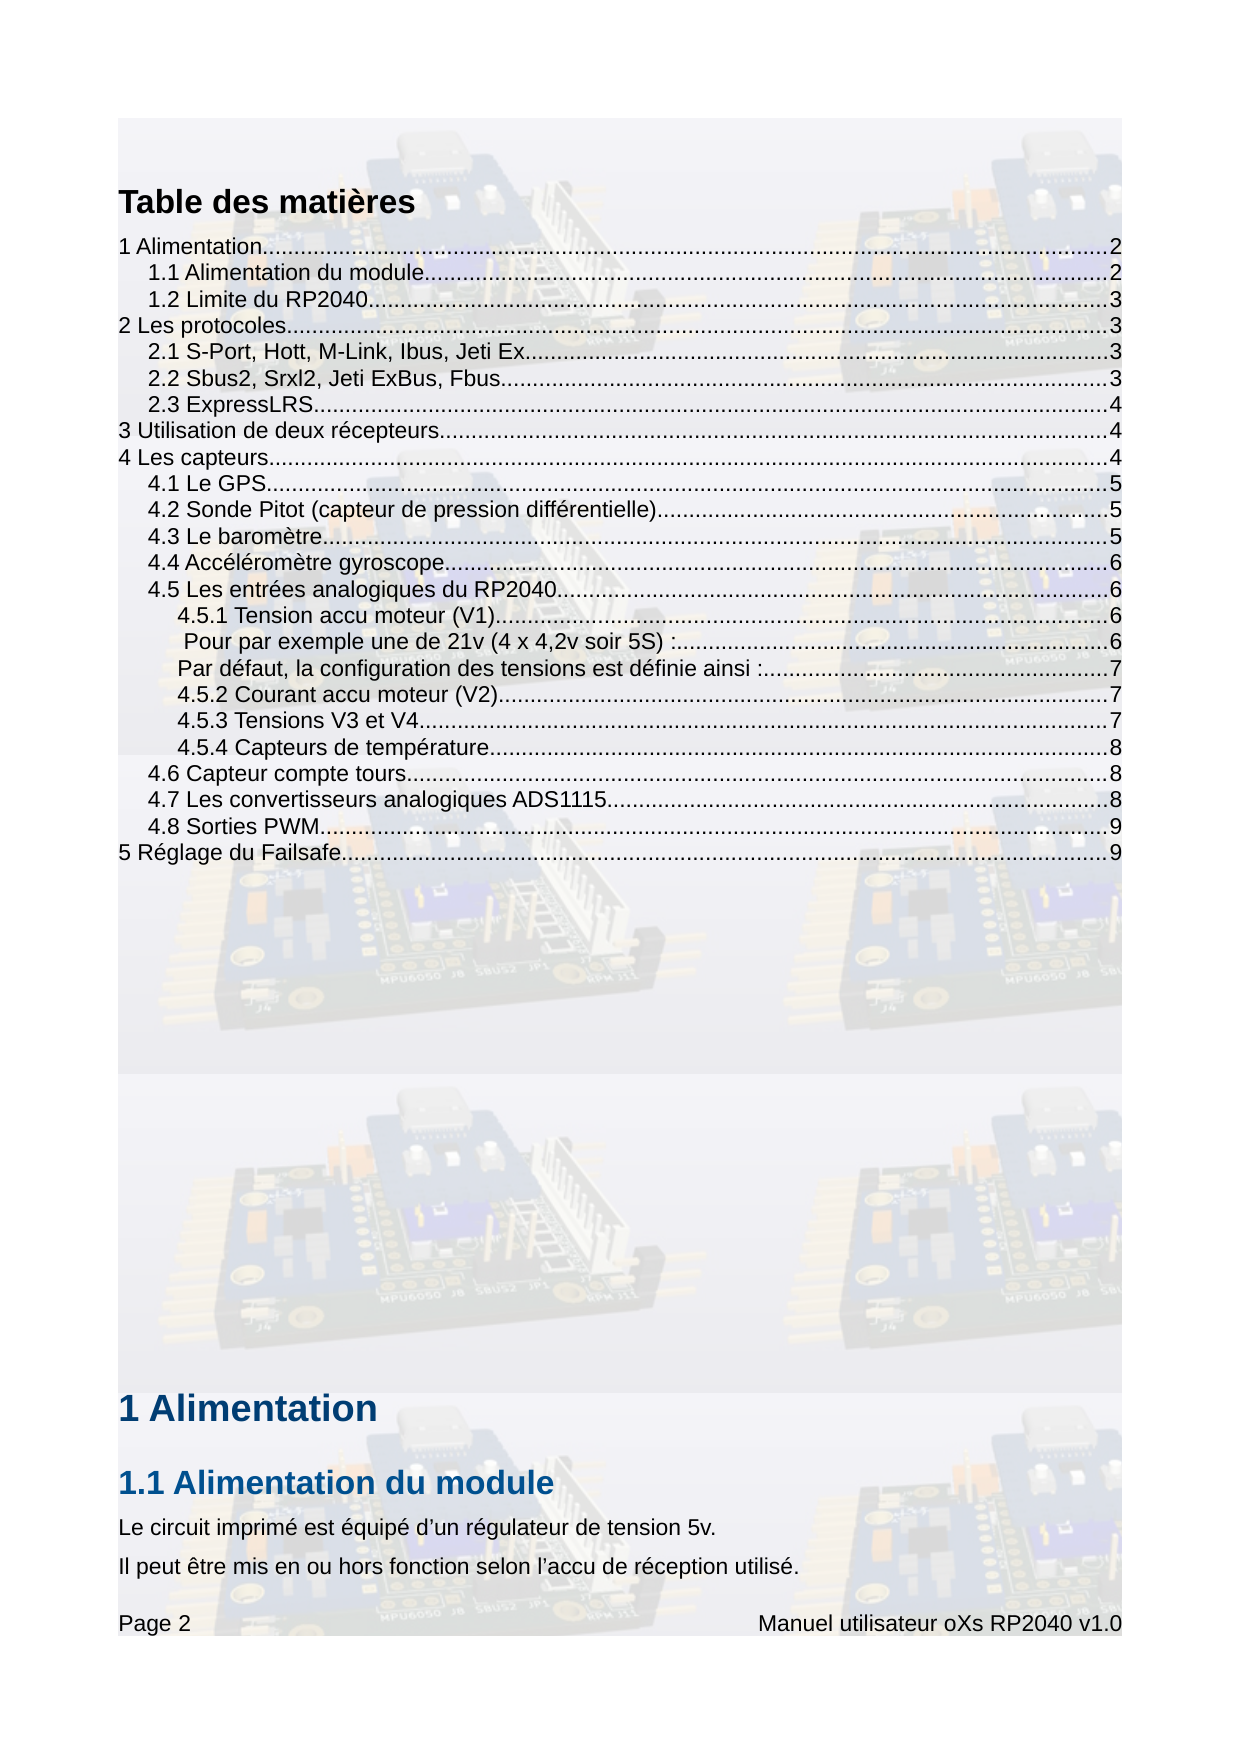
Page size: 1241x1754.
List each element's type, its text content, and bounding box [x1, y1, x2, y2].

text 5 Réglage du Failsafe 9 [118, 839, 1122, 865]
text 4.4 Accéléromètre gyroscope 6 [148, 549, 1122, 576]
text 4.5 Les entrées analogiques du RP2040 6 [148, 576, 1122, 602]
text 3 Utilisation de deux récepteurs 4 [118, 417, 1122, 444]
text 4.1 Le GPS 5 [148, 470, 1122, 496]
text Par défaut, la configuration des tensions est définie ainsi : 7 [177, 654, 1122, 681]
text 4.5.4 Capteurs de température 8 [177, 734, 1122, 760]
text 4.7 Les convertisseurs analogiques ADS1115 8 [148, 786, 1122, 813]
text Pour par exemple une de 21v (4 x 4,2v soir 5S) : 6 [177, 628, 1122, 654]
text 4.2 Sonde Pitot (capteur de pression différentielle) 5 [148, 496, 1122, 523]
text 4.5.3 Tensions V3 et V4 7 [177, 707, 1122, 734]
text 1 Alimentation 2 [118, 233, 1122, 259]
text Le circuit imprimé est équipé d’un régulateur de tension 5v. [118, 1514, 1122, 1540]
subtitle 1 Alimentation [118, 1386, 1122, 1429]
text 1.1 Alimentation du module 2 [148, 259, 1122, 286]
subtitle 1.1 Alimentation du module [118, 1463, 1122, 1502]
text 2 Les protocoles 3 [118, 312, 1122, 338]
text 2.1 S-Port, Hott, M-Link, Ibus, Jeti Ex 3 [148, 338, 1122, 365]
text Il peut être mis en ou hors fonction selon l’accu de réception utilisé. [118, 1553, 1122, 1579]
text 2.2 Sbus2, Srxl2, Jeti ExBus, Fbus 3 [148, 365, 1122, 391]
text 1.2 Limite du RP2040 3 [148, 286, 1122, 312]
text 4.5.1 Tension accu moteur (V1) 6 [177, 602, 1122, 628]
text 4.5.2 Courant accu moteur (V2) 7 [177, 681, 1122, 707]
text 2.3 ExpressLRS 4 [148, 391, 1122, 417]
text 4.3 Le baromètre 5 [148, 523, 1122, 549]
text 4 Les capteurs 4 [118, 444, 1122, 470]
text 4.8 Sorties PWM 9 [148, 813, 1122, 839]
subtitle Table des matières [118, 182, 1122, 220]
text 4.6 Capteur compte tours 8 [148, 760, 1122, 786]
